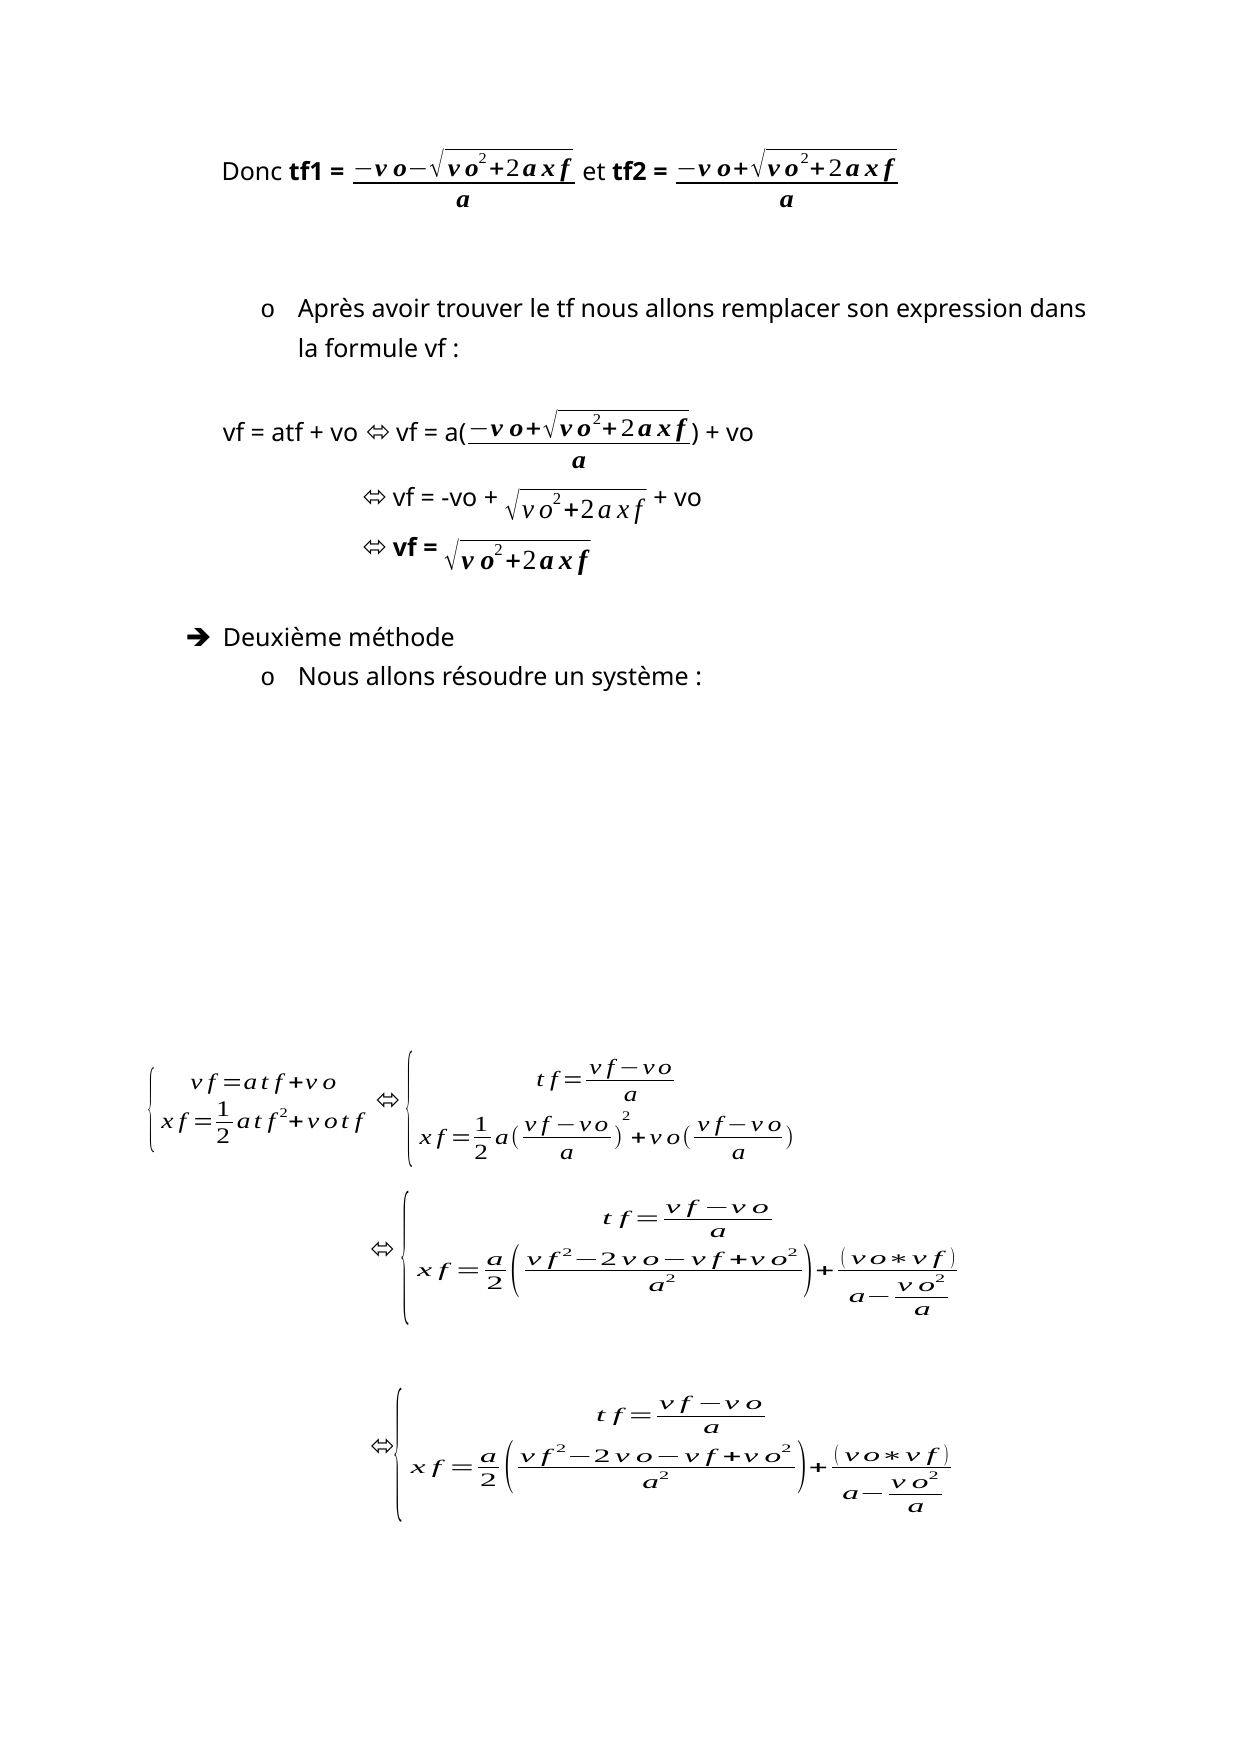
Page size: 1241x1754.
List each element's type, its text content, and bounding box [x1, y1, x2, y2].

list Après avoir trouver le tf nous allons remplacer son expression dans la formule vf : [260, 291, 1093, 364]
text Donc tf1 = et tf2 = [148, 148, 1093, 213]
text  [148, 1050, 1093, 1169]
list Nous allons résoudre un système : [260, 659, 1093, 693]
list Deuxième méthode [185, 620, 1093, 654]
list  vf = [223, 530, 1093, 575]
text  [148, 1348, 1093, 1523]
list vf = atf + vo  vf = a() + vo [223, 408, 1093, 474]
list  vf = -vo + + vo [223, 479, 1093, 525]
text  [148, 1190, 1093, 1326]
